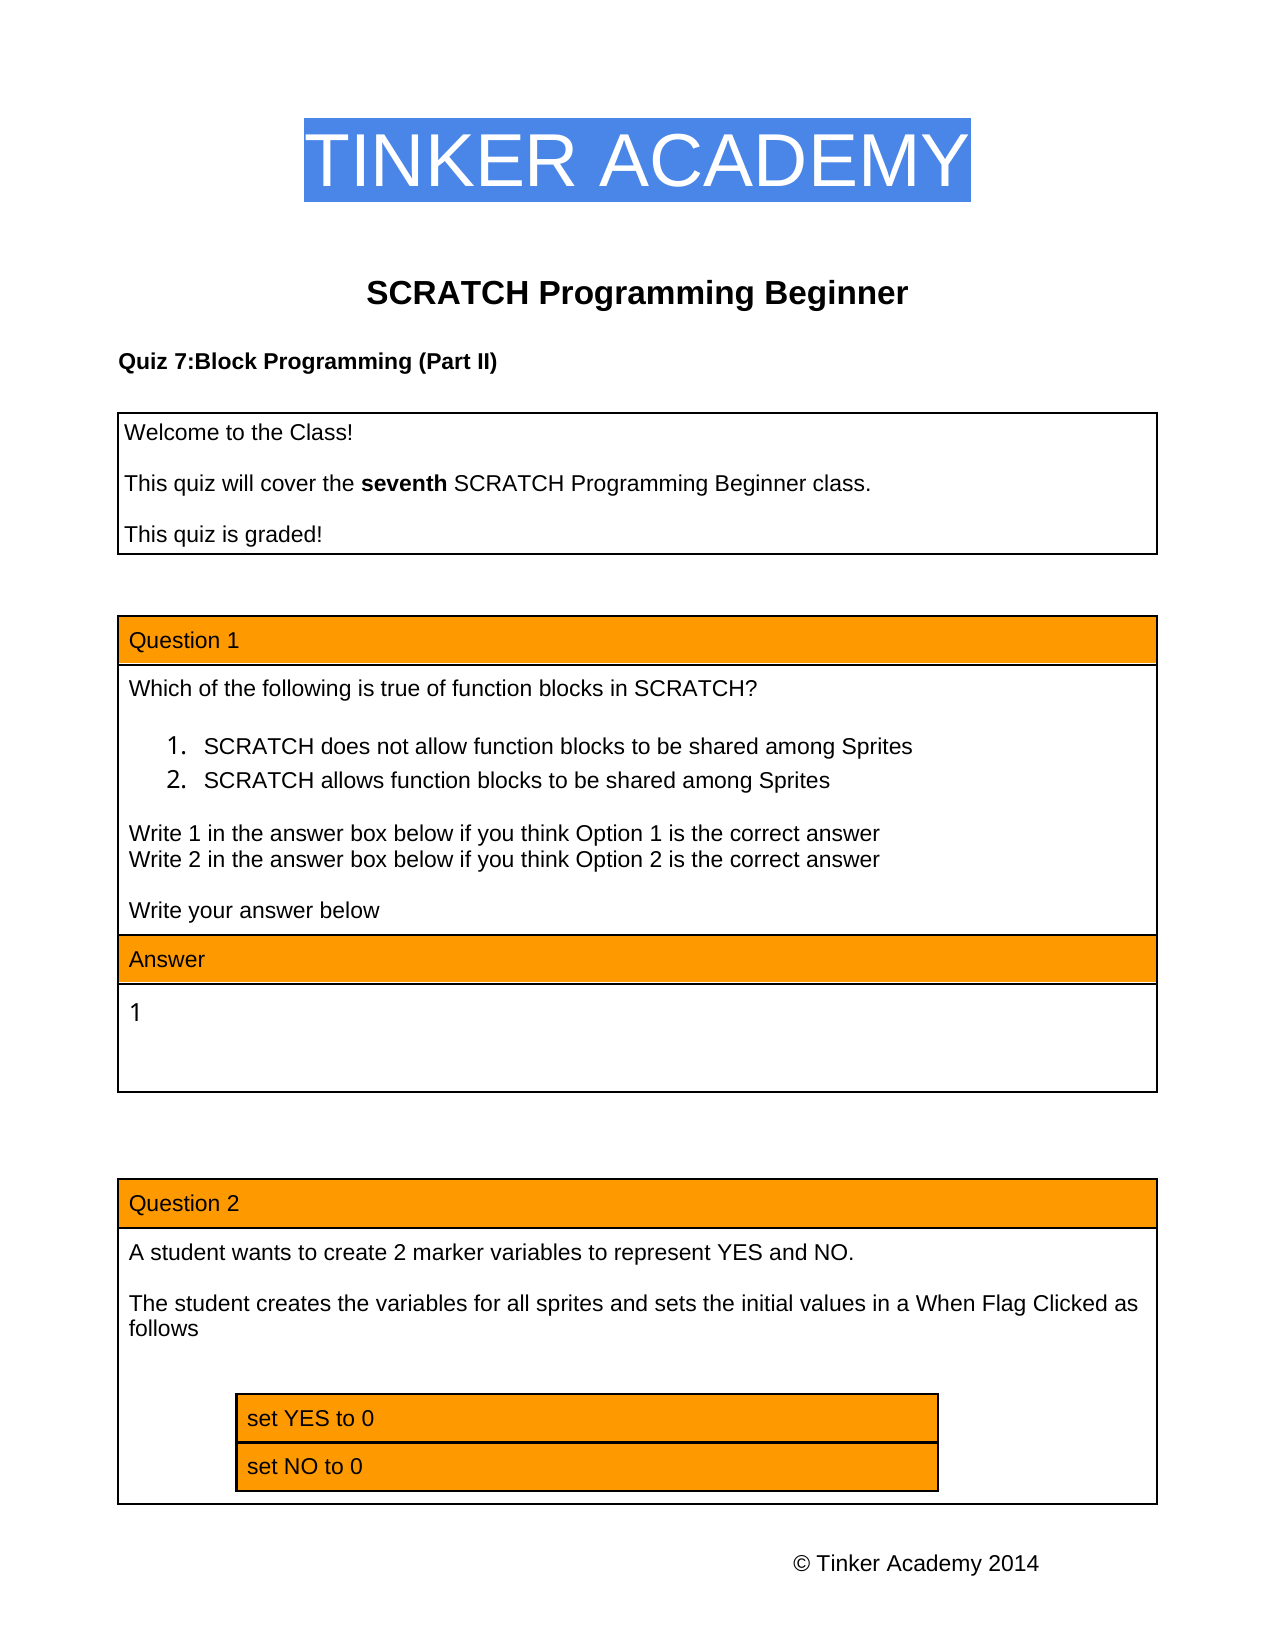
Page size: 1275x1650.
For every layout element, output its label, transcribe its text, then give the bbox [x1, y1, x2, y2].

table_header Question 2 [119, 1180, 1156, 1227]
table_cell set NO to 0 [238, 1444, 937, 1490]
table_header Welcome to the Class! This quiz will cover the seventh SCRATCH Programming Beginner class. This quiz is graded! [119, 414, 1156, 553]
text TINKER ACADEMY [118, 118, 1157, 202]
table_cell Answer [119, 936, 1156, 982]
table_cell Which of the following is true of function blocks in SCRATCH? SCRATCH does not allow function blocks to be shared among Sprites SCRATCH allows function blocks to be shared among Sprites Write 1 in the answer box below if you think Option 1 is the correct answer Write 2 in the answer box below if you think Option 2 is the correct answer Write your answer below [119, 666, 1156, 934]
table_header Question 1 [119, 617, 1156, 663]
table_cell A student wants to create 2 marker variables to represent YES and NO. The student creates the variables for all sprites and sets the initial values in a When Flag Clicked as follows [119, 1229, 1156, 1502]
table_header set YES to 0 [238, 1395, 937, 1441]
table_cell 1 [119, 985, 1156, 1091]
text SCRATCH Programming Beginner [118, 274, 1157, 311]
text Quiz 7:Block Programming (Part II) [118, 349, 1157, 374]
